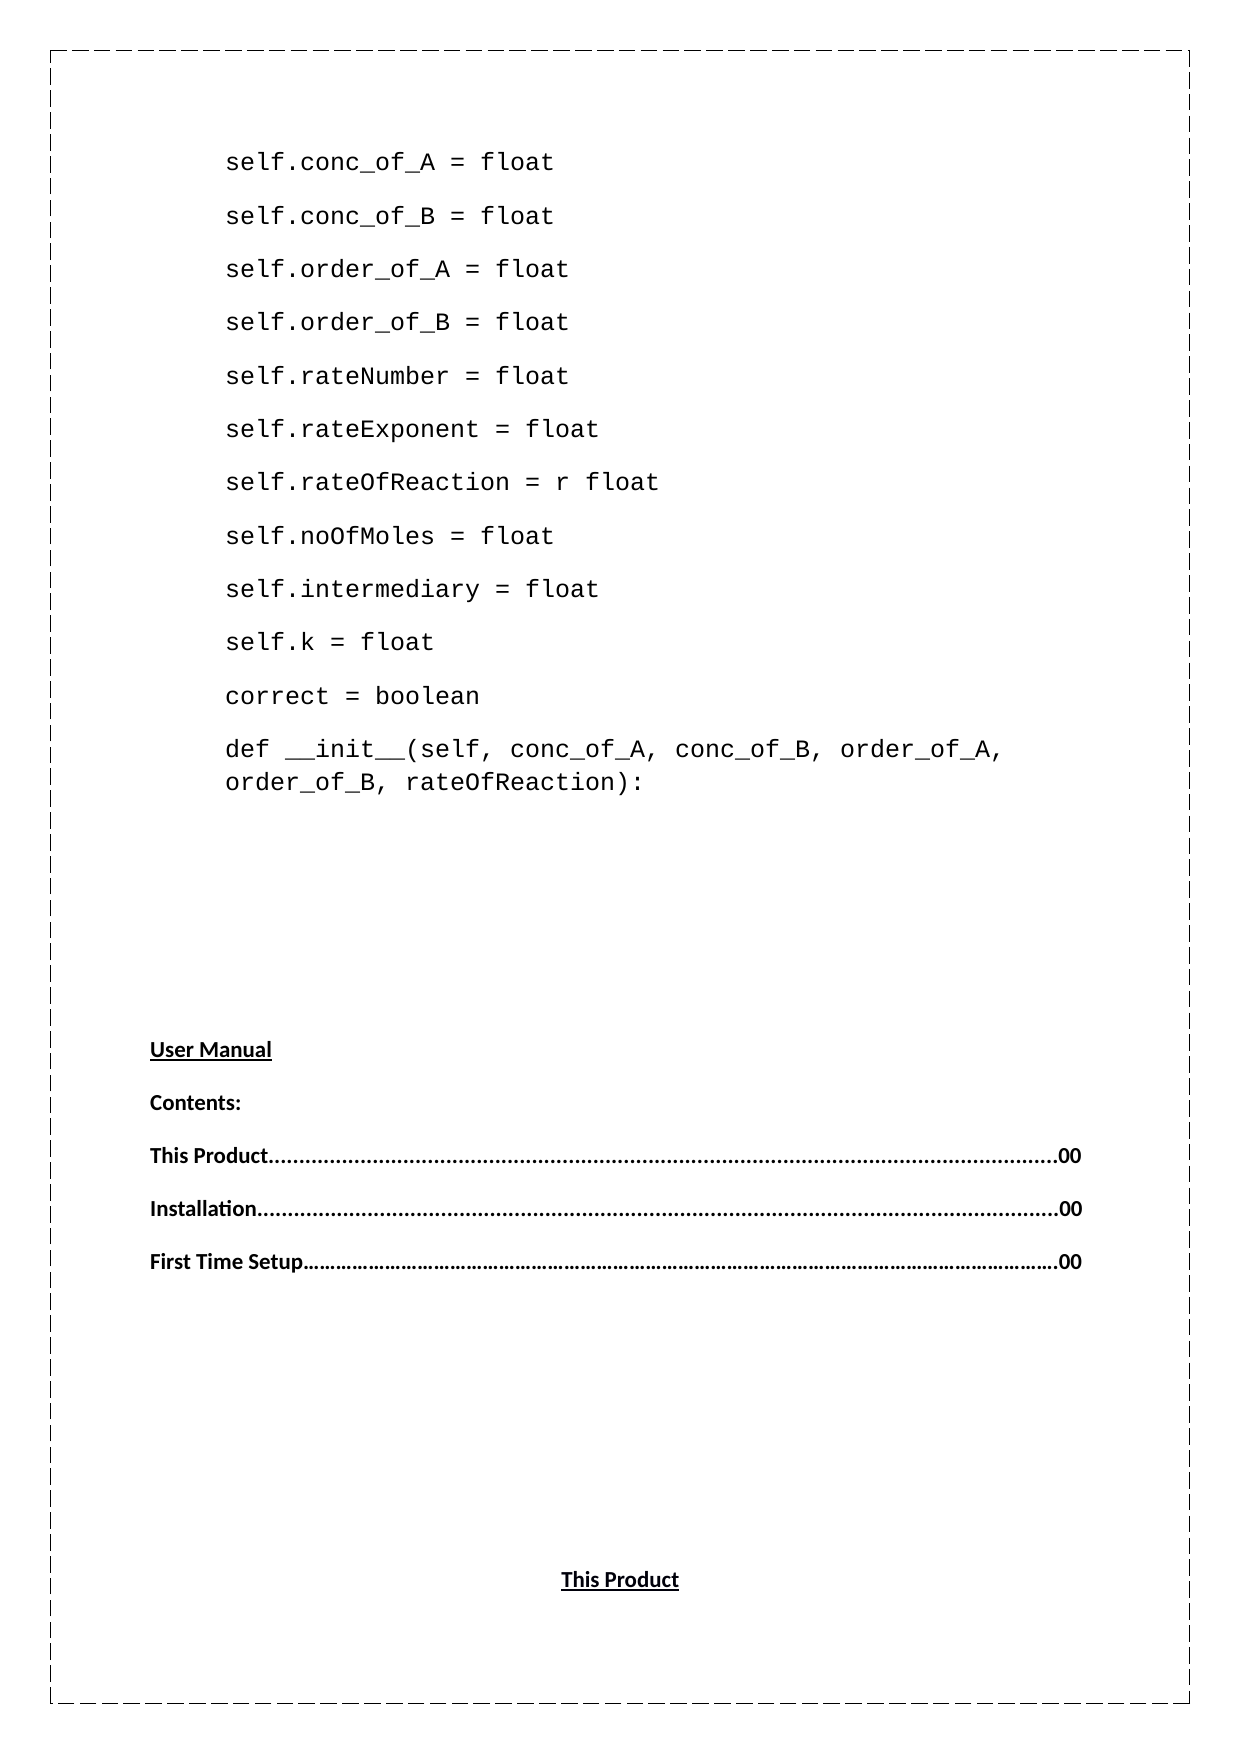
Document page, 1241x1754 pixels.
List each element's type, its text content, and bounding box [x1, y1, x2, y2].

text self.conc_of_B = float [150, 203, 1090, 232]
text User Manual [150, 1035, 1090, 1063]
text self.intermediary = float [150, 577, 1090, 605]
text This Product [150, 1565, 1090, 1593]
text self.rateNumber = float [150, 363, 1090, 392]
text self.rateOfReaction = r float [150, 470, 1090, 498]
text self.order_of_A = float [150, 257, 1090, 285]
text self.k = float [150, 630, 1090, 658]
text Installation...................................................................................................................................00 [150, 1194, 1090, 1222]
text Contents: [150, 1088, 1090, 1116]
text self.noOfMoles = float [150, 523, 1090, 552]
text This Product.................................................................................................................................00 [150, 1141, 1090, 1169]
text self.conc_of_A = float [150, 150, 1090, 178]
text def __init__(self, conc_of_A, conc_of_B, order_of_A, order_of_B, rateOfReaction): [225, 737, 1090, 797]
text correct = boolean [150, 683, 1090, 712]
text First Time Setup………………………………………………………………………………………………………………………….00 [150, 1247, 1090, 1275]
text self.order_of_B = float [150, 310, 1090, 338]
text self.rateExponent = float [150, 417, 1090, 445]
